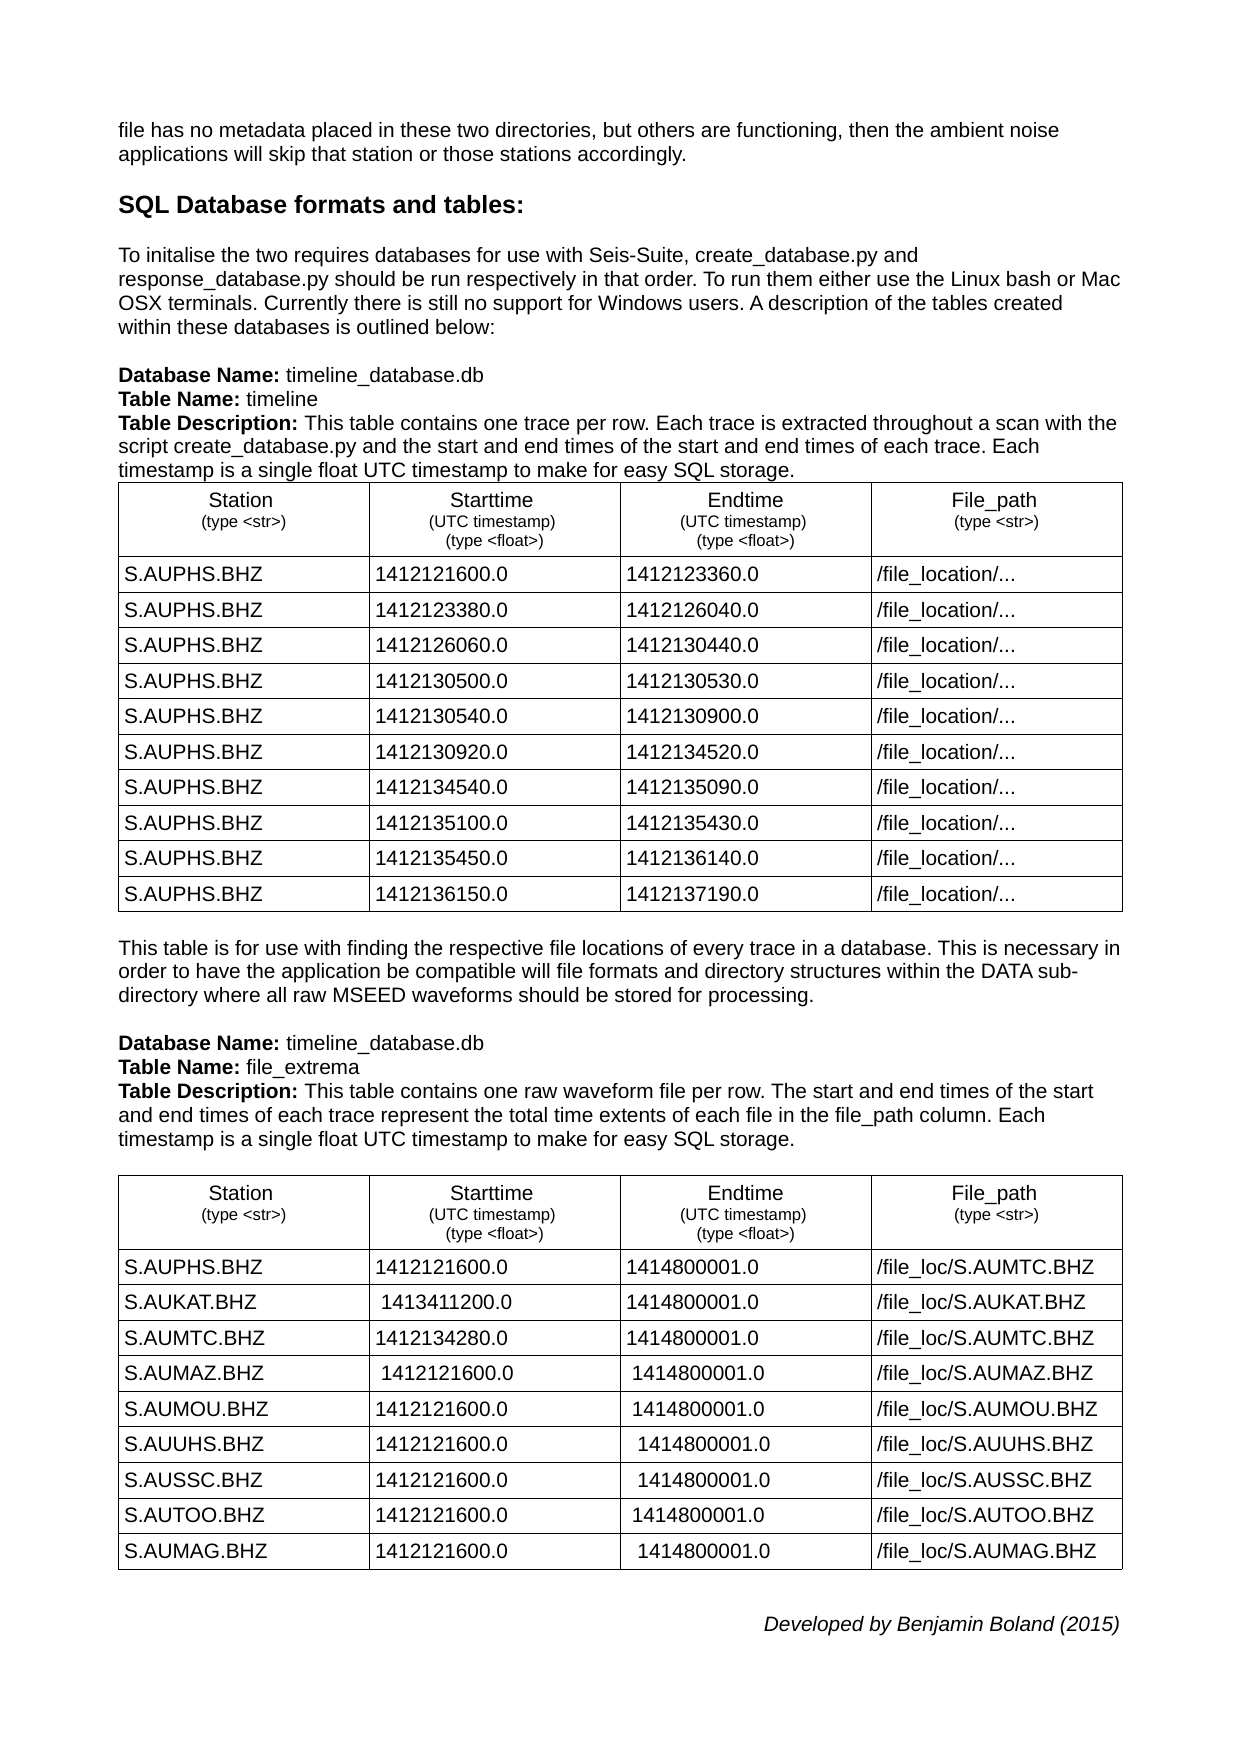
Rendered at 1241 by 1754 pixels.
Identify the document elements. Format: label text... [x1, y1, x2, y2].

text Table Description: This table contains one raw waveform file per row. The start and end times of the start and end times of each trace represent the total time extents of each file in the file_path column. Each timestamp is a single float UTC timestamp to make for easy SQL storage. [118, 1079, 1122, 1151]
table_cell 1412121600.0 [370, 1250, 620, 1284]
table_cell S.AUMTC.BHZ [119, 1321, 369, 1355]
text Table Name: file_extrema [118, 1055, 1122, 1079]
table_cell /file_loc/S.AUMAZ.BHZ [872, 1356, 1122, 1391]
table_cell /file_location/... [872, 628, 1122, 663]
table_cell 1412121600.0 [370, 557, 620, 592]
table_cell /file_loc/S.AUKAT.BHZ [872, 1285, 1122, 1320]
text Table Description: This table contains one trace per row. Each trace is extracted throughout a scan with the script create_database.py and the start and end times of the start and end times of each trace. Each timestamp is a single float UTC timestamp to make for easy SQL storage. [118, 410, 1122, 482]
table_cell 1412130530.0 [621, 664, 871, 698]
table_cell /file_loc/S.AUSSC.BHZ [872, 1463, 1122, 1497]
table_cell /file_loc/S.AUTOO.BHZ [872, 1499, 1122, 1533]
table_cell 1412137190.0 [621, 877, 871, 911]
table_cell S.AUSSC.BHZ [119, 1463, 369, 1497]
table_cell 1414800001.0 [621, 1392, 871, 1426]
table_cell 1412130900.0 [621, 699, 871, 734]
table_cell S.AUPHS.BHZ [119, 735, 369, 769]
table_cell 1412121600.0 [370, 1427, 620, 1462]
text file has no metadata placed in these two directories, but others are functioning, then the ambient noise applications will skip that station or those stations accordingly. [118, 118, 1122, 166]
table_cell /file_location/... [872, 806, 1122, 840]
table_header File_path (type <str>) [872, 1176, 1122, 1249]
text This table is for use with finding the respective file locations of every trace in a database. This is necessary in order to have the application be compatible will file formats and directory structures within the DATA sub-directory where all raw MSEED waveforms should be stored for processing. [118, 935, 1122, 1007]
table_cell 1412130440.0 [621, 628, 871, 663]
table_cell /file_location/... [872, 699, 1122, 734]
table_cell 1414800001.0 [621, 1285, 871, 1320]
table_cell 1412126060.0 [370, 628, 620, 663]
table_cell 1414800001.0 [621, 1250, 871, 1284]
table_cell 1412121600.0 [370, 1392, 620, 1426]
table_cell 1412130500.0 [370, 664, 620, 698]
table_cell 1412134280.0 [370, 1321, 620, 1355]
table_cell 1412135090.0 [621, 770, 871, 805]
table_cell 1412121600.0 [370, 1499, 620, 1533]
table_cell /file_location/... [872, 841, 1122, 876]
table_header Station (type <str>) [119, 1176, 369, 1249]
table_cell S.AUUHS.BHZ [119, 1427, 369, 1462]
table_cell S.AUMAZ.BHZ [119, 1356, 369, 1391]
table_cell S.AUMOU.BHZ [119, 1392, 369, 1426]
table_header Starttime (UTC timestamp) (type <float>) [370, 483, 620, 556]
table_cell 1412121600.0 [370, 1356, 620, 1391]
table_cell 1412121600.0 [370, 1534, 620, 1568]
table_cell 1412123380.0 [370, 593, 620, 627]
table_cell S.AUPHS.BHZ [119, 877, 369, 911]
table_cell /file_loc/S.AUMTC.BHZ [872, 1321, 1122, 1355]
text To initalise the two requires databases for use with Seis-Suite, create_database.py and response_database.py should be run respectively in that order. To run them either use the Linux bash or Mac OSX terminals. Currently there is still no support for Windows users. A description of the tables created within these databases is outlined below: [118, 243, 1122, 338]
text SQL Database formats and tables: [118, 190, 1122, 219]
table_cell /file_loc/S.AUMAG.BHZ [872, 1534, 1122, 1568]
table_cell S.AUPHS.BHZ [119, 806, 369, 840]
table_header File_path (type <str>) [872, 483, 1122, 556]
table_cell S.AUPHS.BHZ [119, 628, 369, 663]
table_cell 1412123360.0 [621, 557, 871, 592]
table_cell 1412134520.0 [621, 735, 871, 769]
table_cell S.AUPHS.BHZ [119, 841, 369, 876]
table_cell S.AUTOO.BHZ [119, 1499, 369, 1533]
table_cell /file_location/... [872, 735, 1122, 769]
table_cell 1412130920.0 [370, 735, 620, 769]
text Table Name: timeline [118, 386, 1122, 410]
table_cell /file_loc/S.AUUHS.BHZ [872, 1427, 1122, 1462]
table_header Station (type <str>) [119, 483, 369, 556]
table_cell 1412130540.0 [370, 699, 620, 734]
table_cell 1412134540.0 [370, 770, 620, 805]
table_cell 1414800001.0 [621, 1499, 871, 1533]
table_cell 1412135430.0 [621, 806, 871, 840]
table_cell /file_location/... [872, 664, 1122, 698]
table_cell 1412135450.0 [370, 841, 620, 876]
table_cell /file_loc/S.AUMTC.BHZ [872, 1250, 1122, 1284]
table_cell 1414800001.0 [621, 1534, 871, 1568]
table_cell /file_location/... [872, 593, 1122, 627]
table_cell 1414800001.0 [621, 1321, 871, 1355]
table_cell 1412136140.0 [621, 841, 871, 876]
table_cell S.AUPHS.BHZ [119, 593, 369, 627]
text Database Name: timeline_database.db [118, 1031, 1122, 1055]
table_cell 1412135100.0 [370, 806, 620, 840]
table_cell 1414800001.0 [621, 1463, 871, 1497]
table_cell 1412136150.0 [370, 877, 620, 911]
table_cell 1414800001.0 [621, 1356, 871, 1391]
text Database Name: timeline_database.db [118, 362, 1122, 386]
table_header Endtime (UTC timestamp) (type <float>) [621, 1176, 871, 1249]
table_cell S.AUPHS.BHZ [119, 557, 369, 592]
table_header Starttime (UTC timestamp) (type <float>) [370, 1176, 620, 1249]
table_cell /file_location/... [872, 877, 1122, 911]
table_cell 1412126040.0 [621, 593, 871, 627]
table_cell /file_location/... [872, 770, 1122, 805]
table_cell S.AUPHS.BHZ [119, 1250, 369, 1284]
table_cell S.AUPHS.BHZ [119, 770, 369, 805]
table_cell 1413411200.0 [370, 1285, 620, 1320]
table_cell S.AUMAG.BHZ [119, 1534, 369, 1568]
table_header Endtime (UTC timestamp) (type <float>) [621, 483, 871, 556]
table_cell /file_loc/S.AUMOU.BHZ [872, 1392, 1122, 1426]
table_cell S.AUPHS.BHZ [119, 664, 369, 698]
table_cell /file_location/... [872, 557, 1122, 592]
table_cell S.AUKAT.BHZ [119, 1285, 369, 1320]
table_cell 1414800001.0 [621, 1427, 871, 1462]
table_cell S.AUPHS.BHZ [119, 699, 369, 734]
table_cell 1412121600.0 [370, 1463, 620, 1497]
